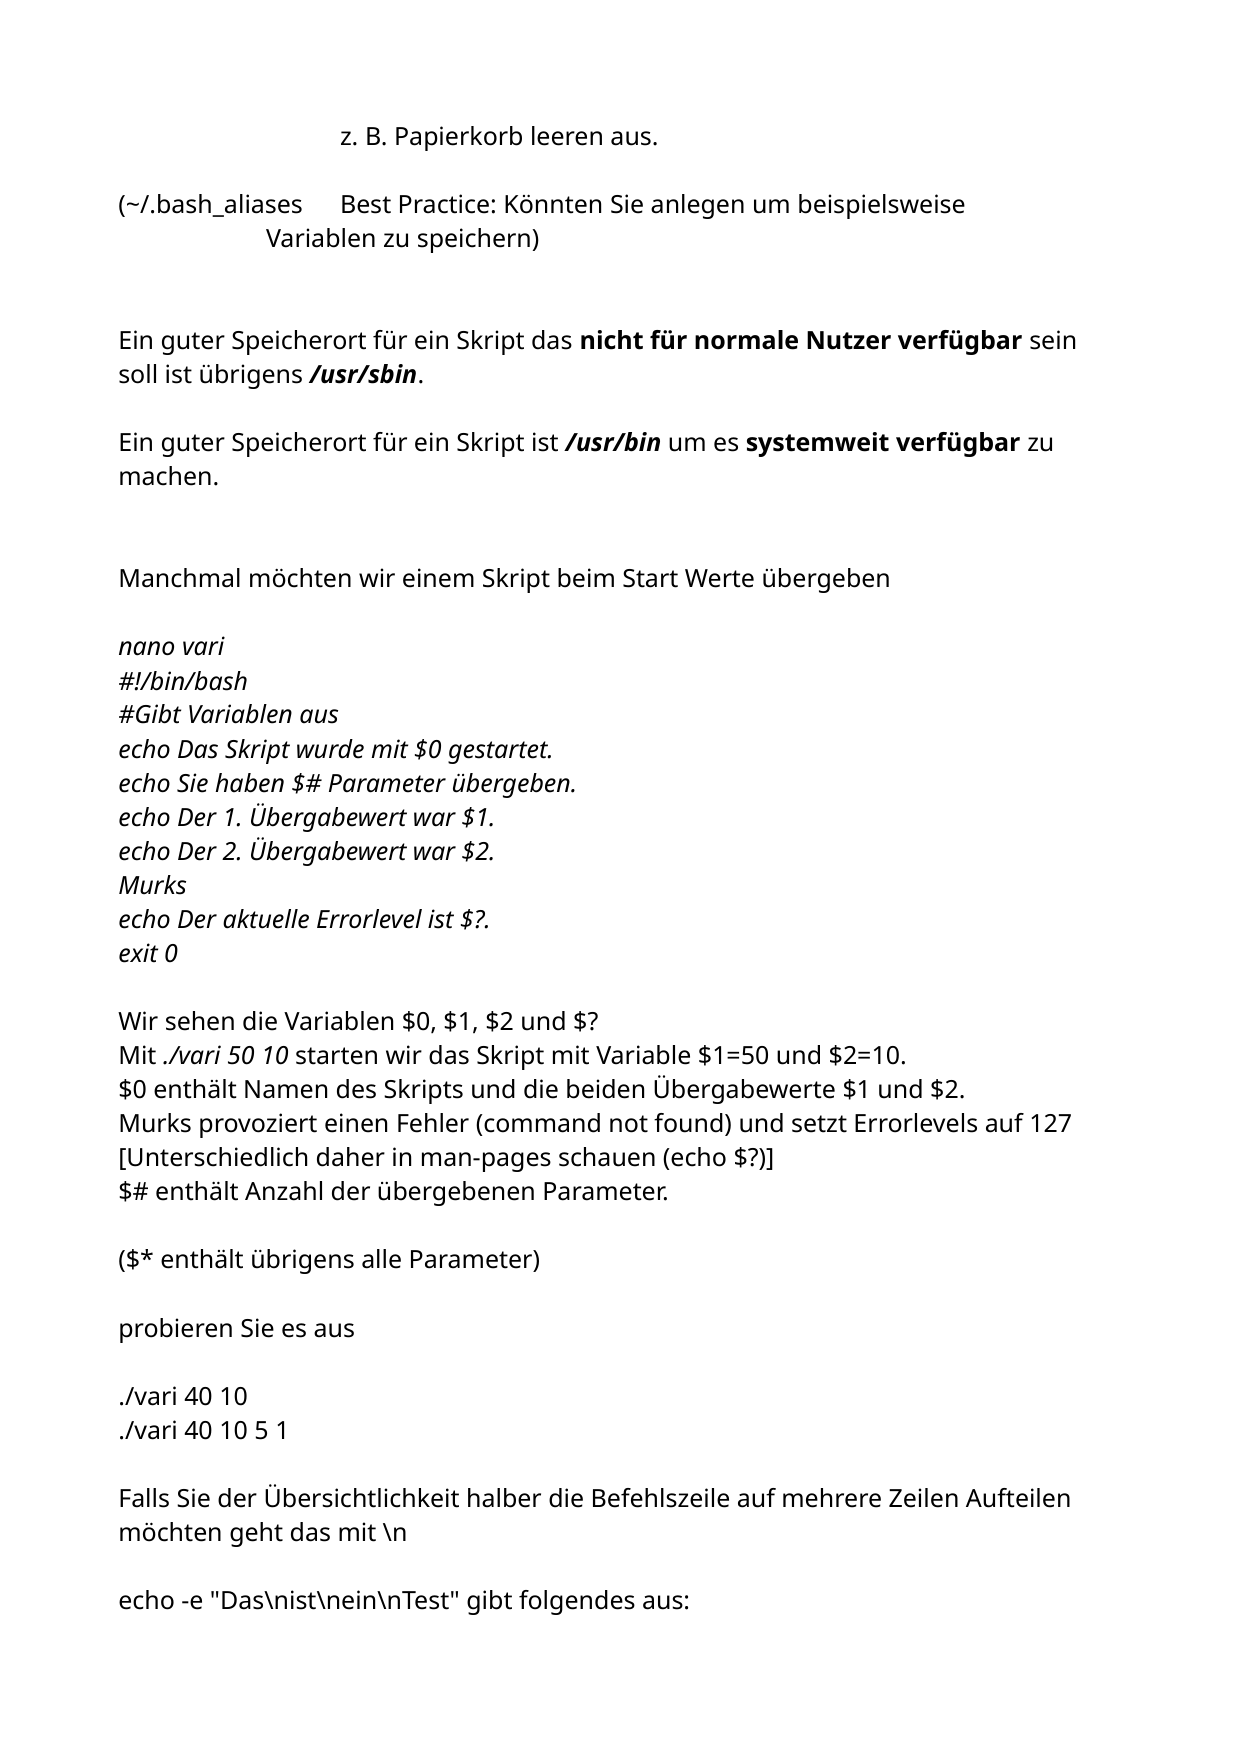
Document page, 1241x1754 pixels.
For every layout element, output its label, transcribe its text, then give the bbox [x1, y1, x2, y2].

text z. B. Papierkorb leeren aus. (~/.bash_aliases Best Practice: Könnten Sie anlegen um beispielsweise Variablen zu speichern) Ein guter Speicherort für ein Skript das nicht für normale Nutzer verfügbar sein soll ist übrigens /usr/sbin. Ein guter Speicherort für ein Skript ist /usr/bin um es systemweit verfügbar zu machen. Manchmal möchten wir einem Skript beim Start Werte übergeben nano vari #!/bin/bash #Gibt Variablen aus echo Das Skript wurde mit $0 gestartet. echo Sie haben $# Parameter übergeben. echo Der 1. Übergabewert war $1. echo Der 2. Übergabewert war $2. Murks echo Der aktuelle Errorlevel ist $?. exit 0 Wir sehen die Variablen $0, $1, $2 und $? Mit ./vari 50 10 starten wir das Skript mit Variable $1=50 und $2=10. $0 enthält Namen des Skripts und die beiden Übergabewerte $1 und $2. Murks provoziert einen Fehler (command not found) und setzt Errorlevels auf 127 [Unterschiedlich daher in man-pages schauen (echo $?)] $# enthält Anzahl der übergebenen Parameter. ($* enthält übrigens alle Parameter) probieren Sie es aus ./vari 40 10 ./vari 40 10 5 1 Falls Sie der Übersichtlichkeit halber die Befehlszeile auf mehrere Zeilen Aufteilen möchten geht das mit \n echo -e "Das\nist\nein\nTest" gibt folgendes aus: [118, 118, 1122, 1617]
